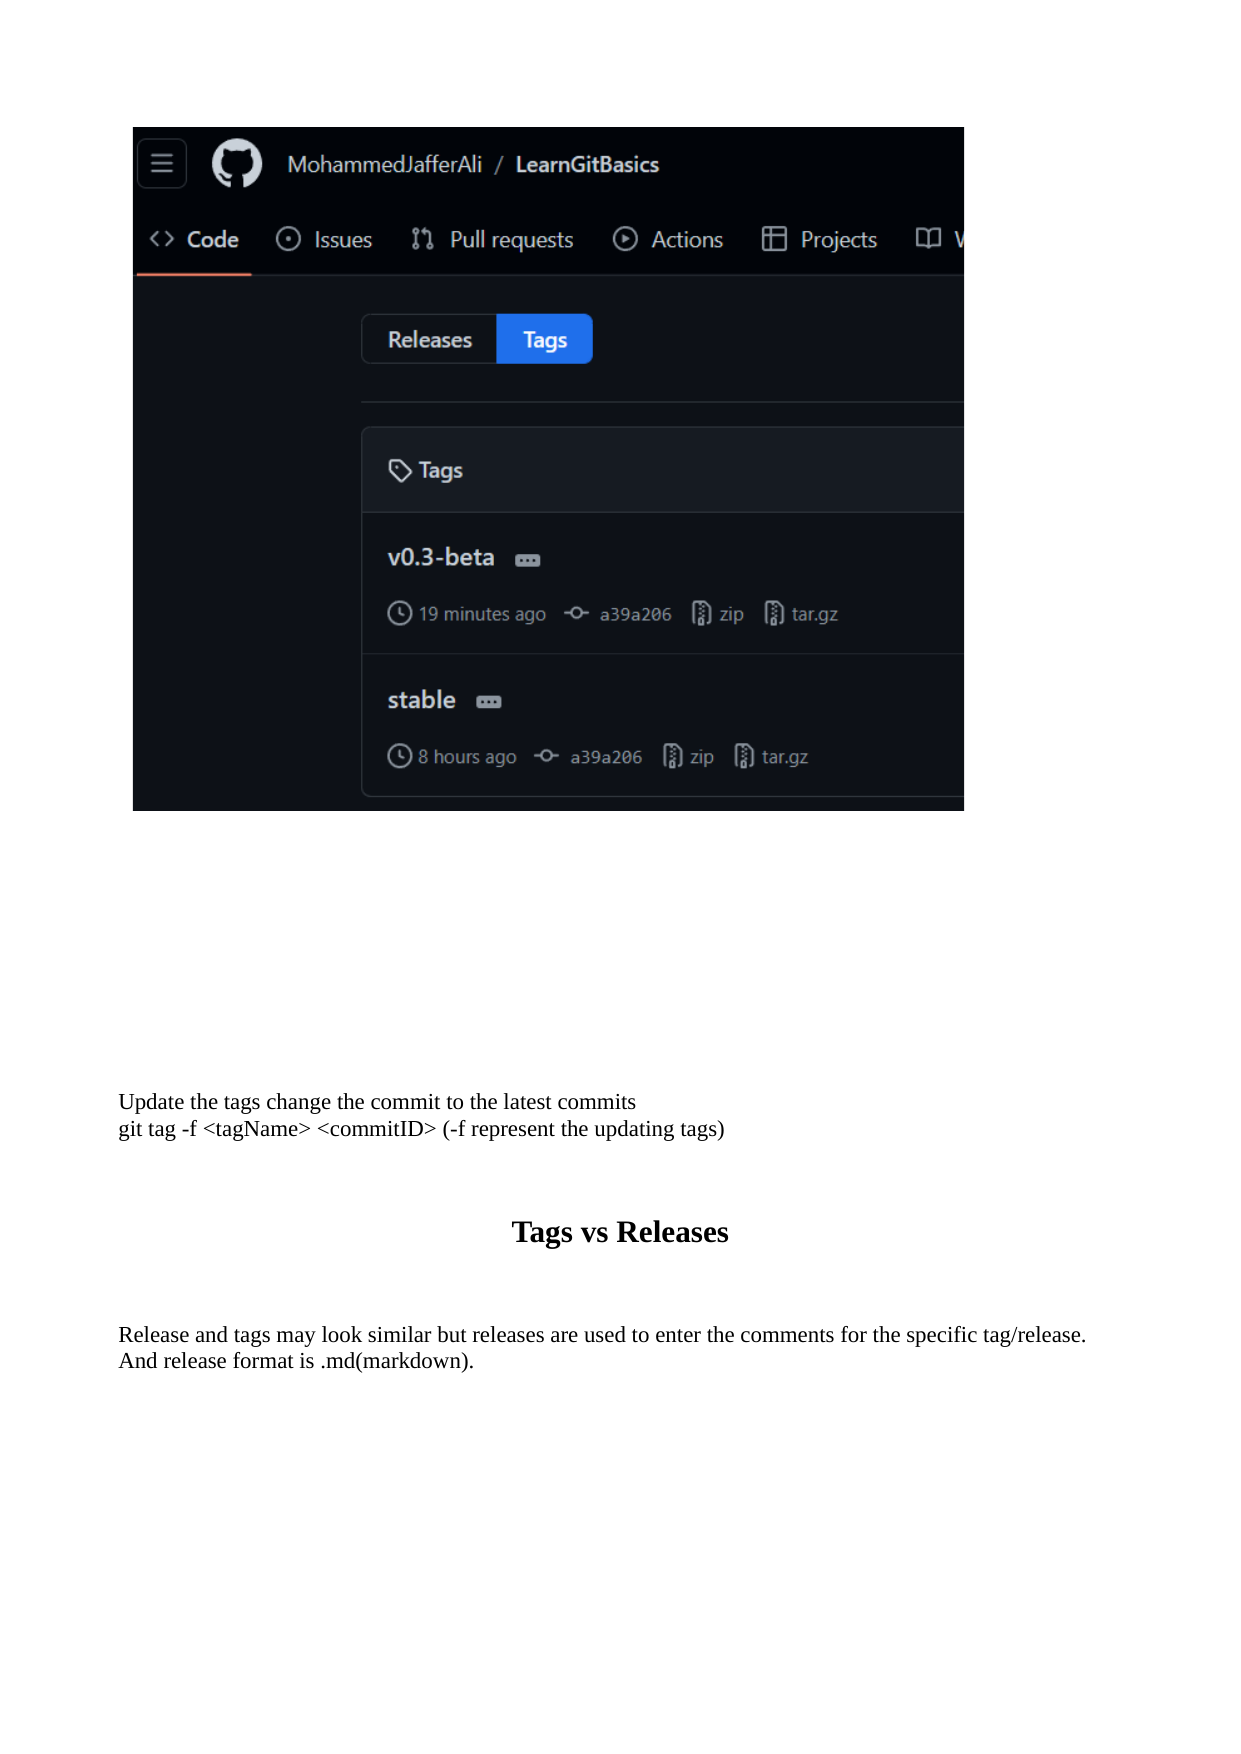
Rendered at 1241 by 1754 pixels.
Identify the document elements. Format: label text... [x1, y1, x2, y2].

picture [132, 127, 965, 811]
text Update the tags change the commit to the latest commits [118, 1088, 1122, 1115]
text Release and tags may look similar but releases are used to enter the comments for the specific tag/release. [118, 1321, 1122, 1347]
text And release format is .md(markdown). [118, 1347, 1122, 1373]
text git tag -f <tagName> <commitID> (-f represent the updating tags) [118, 1115, 1122, 1141]
text Tags vs Releases [118, 1213, 1122, 1249]
